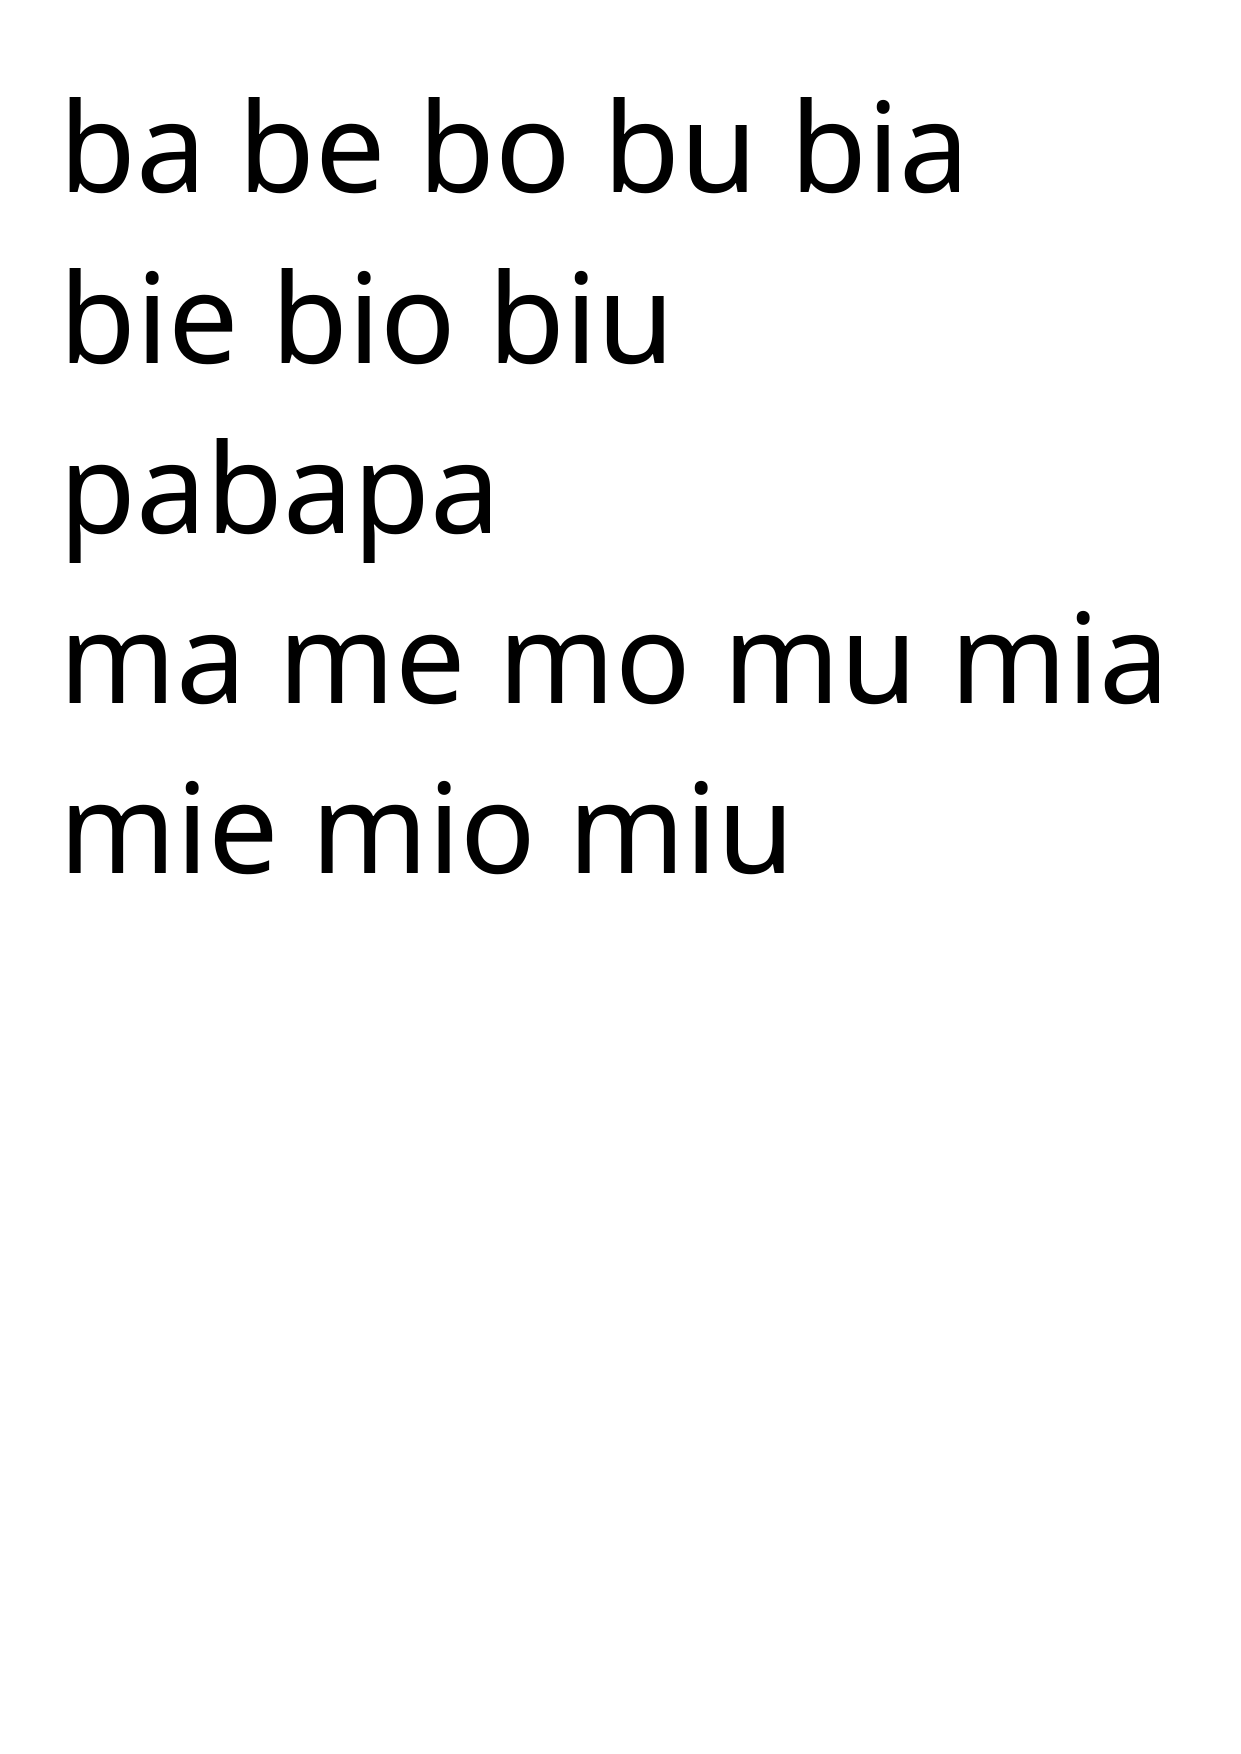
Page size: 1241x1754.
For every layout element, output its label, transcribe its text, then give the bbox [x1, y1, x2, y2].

text ba be bo bu bia bie bio biu [59, 59, 1181, 400]
text pabapa [59, 400, 1181, 570]
text ma me mo mu mia mie mio miu [59, 570, 1181, 911]
